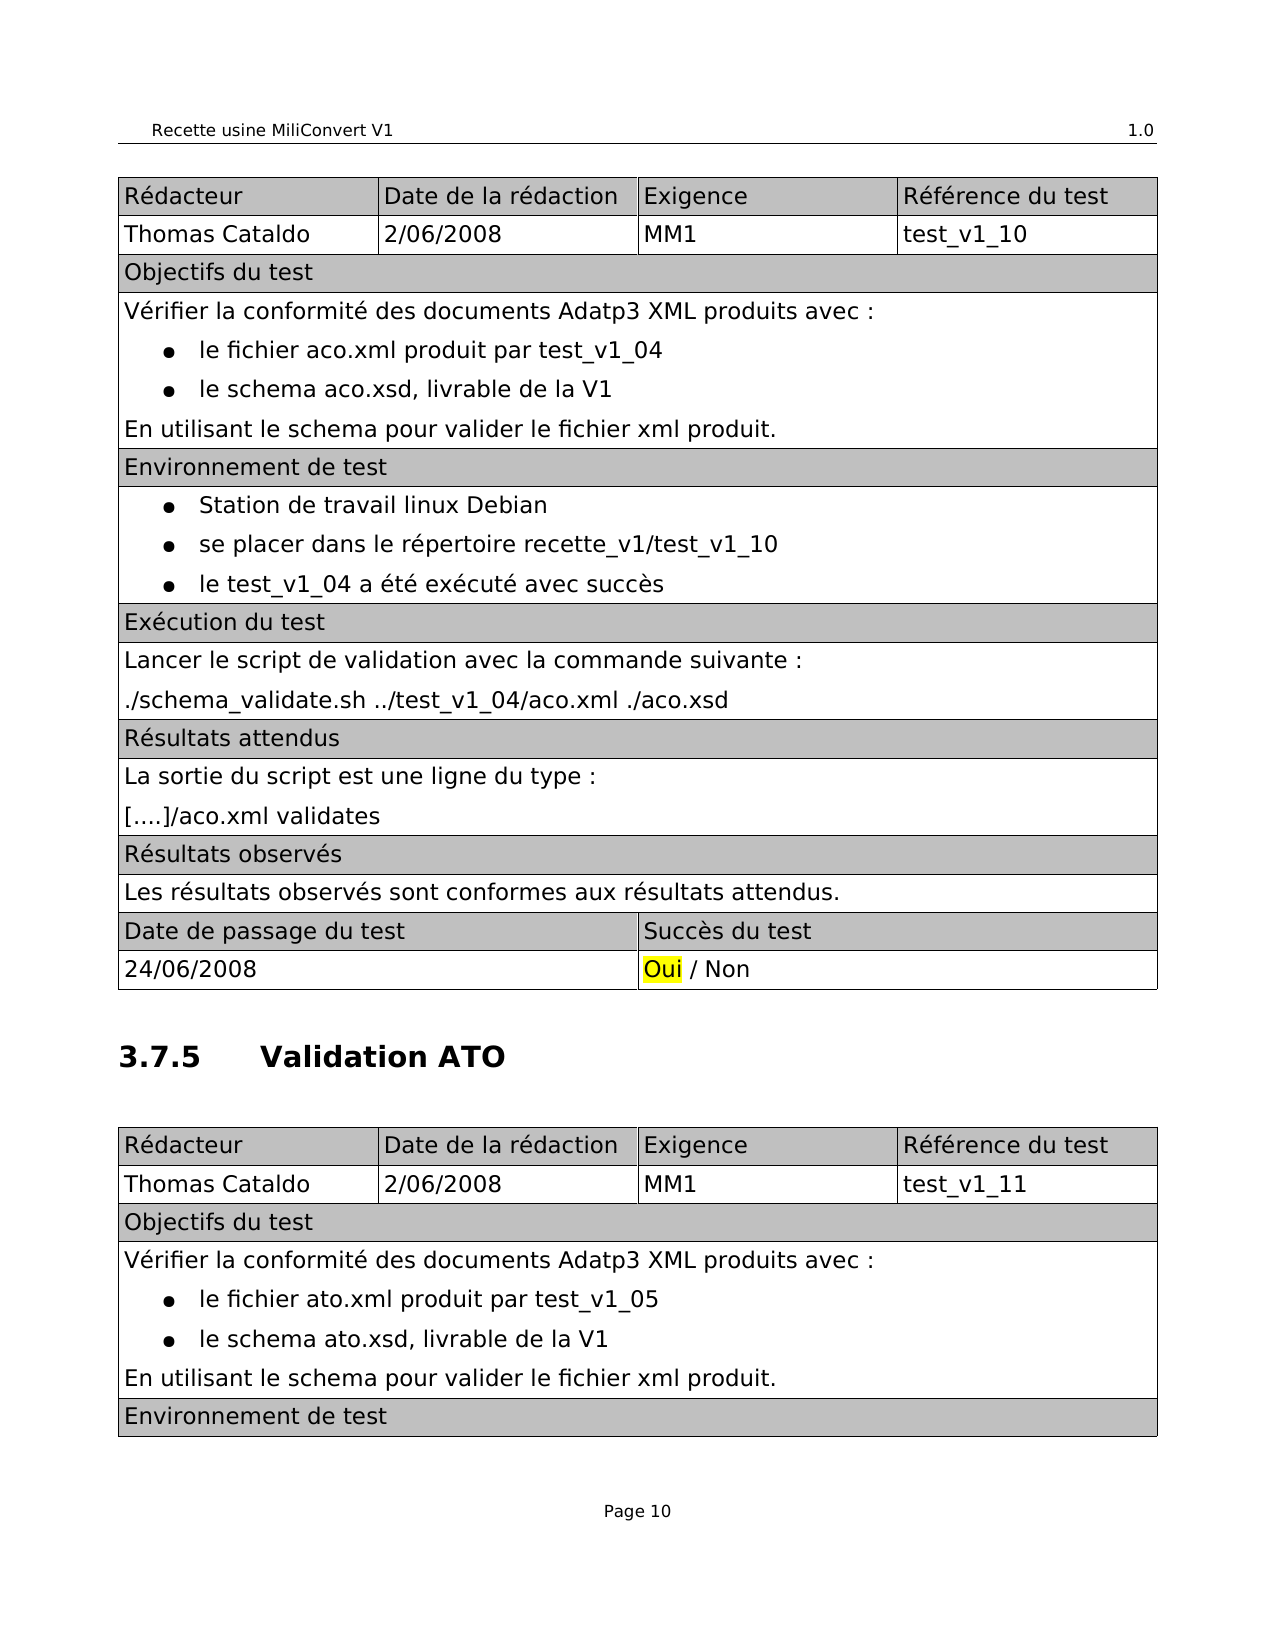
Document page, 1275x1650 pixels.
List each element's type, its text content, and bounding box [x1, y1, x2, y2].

table_cell Objectifs du test [119, 255, 1157, 292]
table_header Rédacteur [119, 1128, 378, 1165]
table_cell Résultats attendus [119, 720, 1157, 758]
table_cell Date de passage du test [119, 913, 637, 950]
table_cell Thomas Cataldo [119, 1166, 378, 1203]
table_cell Station de travail linux Debian se placer dans le répertoire recette_v1/test_v1_10 le test_v1_04 a été exécuté avec succès [119, 487, 1157, 603]
table_header Exigence [639, 178, 897, 215]
table_cell test_v1_11 [898, 1166, 1157, 1203]
table_cell Oui / Non [639, 951, 1157, 989]
table_cell test_v1_10 [898, 216, 1157, 254]
table_cell Thomas Cataldo [119, 216, 378, 254]
table_cell Exécution du test [119, 604, 1157, 642]
table_cell 2/06/2008 [379, 216, 637, 254]
table_cell Environnement de test [119, 449, 1157, 486]
table_header Rédacteur [119, 178, 378, 215]
table_header Date de la rédaction [379, 1128, 637, 1165]
table_cell Les résultats observés sont conformes aux résultats attendus. [119, 875, 1157, 912]
table_cell 24/06/2008 [119, 951, 637, 989]
table_header Exigence [639, 1128, 897, 1165]
table_cell Résultats observés [119, 836, 1157, 874]
table_cell La sortie du script est une ligne du type : [....]/aco.xml validates [119, 759, 1157, 835]
table_cell MM1 [639, 216, 897, 254]
table_header Référence du test [898, 178, 1157, 215]
table_cell Lancer le script de validation avec la commande suivante : ./schema_validate.sh ../test_v1_04/aco.xml ./aco.xsd [119, 643, 1157, 719]
table_cell 2/06/2008 [379, 1166, 637, 1203]
table_cell MM1 [639, 1166, 897, 1203]
table_cell Succès du test [639, 913, 1157, 950]
subtitle Validation ATO [118, 1041, 1157, 1075]
table_cell Vérifier la conformité des documents Adatp3 XML produits avec : le fichier ato.xml produit par test_v1_05 le schema ato.xsd, livrable de la V1 En utilisant le schema pour valider le fichier xml produit. [119, 1242, 1157, 1398]
table_header Date de la rédaction [379, 178, 637, 215]
table_cell Objectifs du test [119, 1204, 1157, 1241]
table_header Référence du test [898, 1128, 1157, 1165]
table_cell Vérifier la conformité des documents Adatp3 XML produits avec : le fichier aco.xml produit par test_v1_04 le schema aco.xsd, livrable de la V1 En utilisant le schema pour valider le fichier xml produit. [119, 293, 1157, 448]
table_cell Environnement de test [119, 1399, 1157, 1436]
